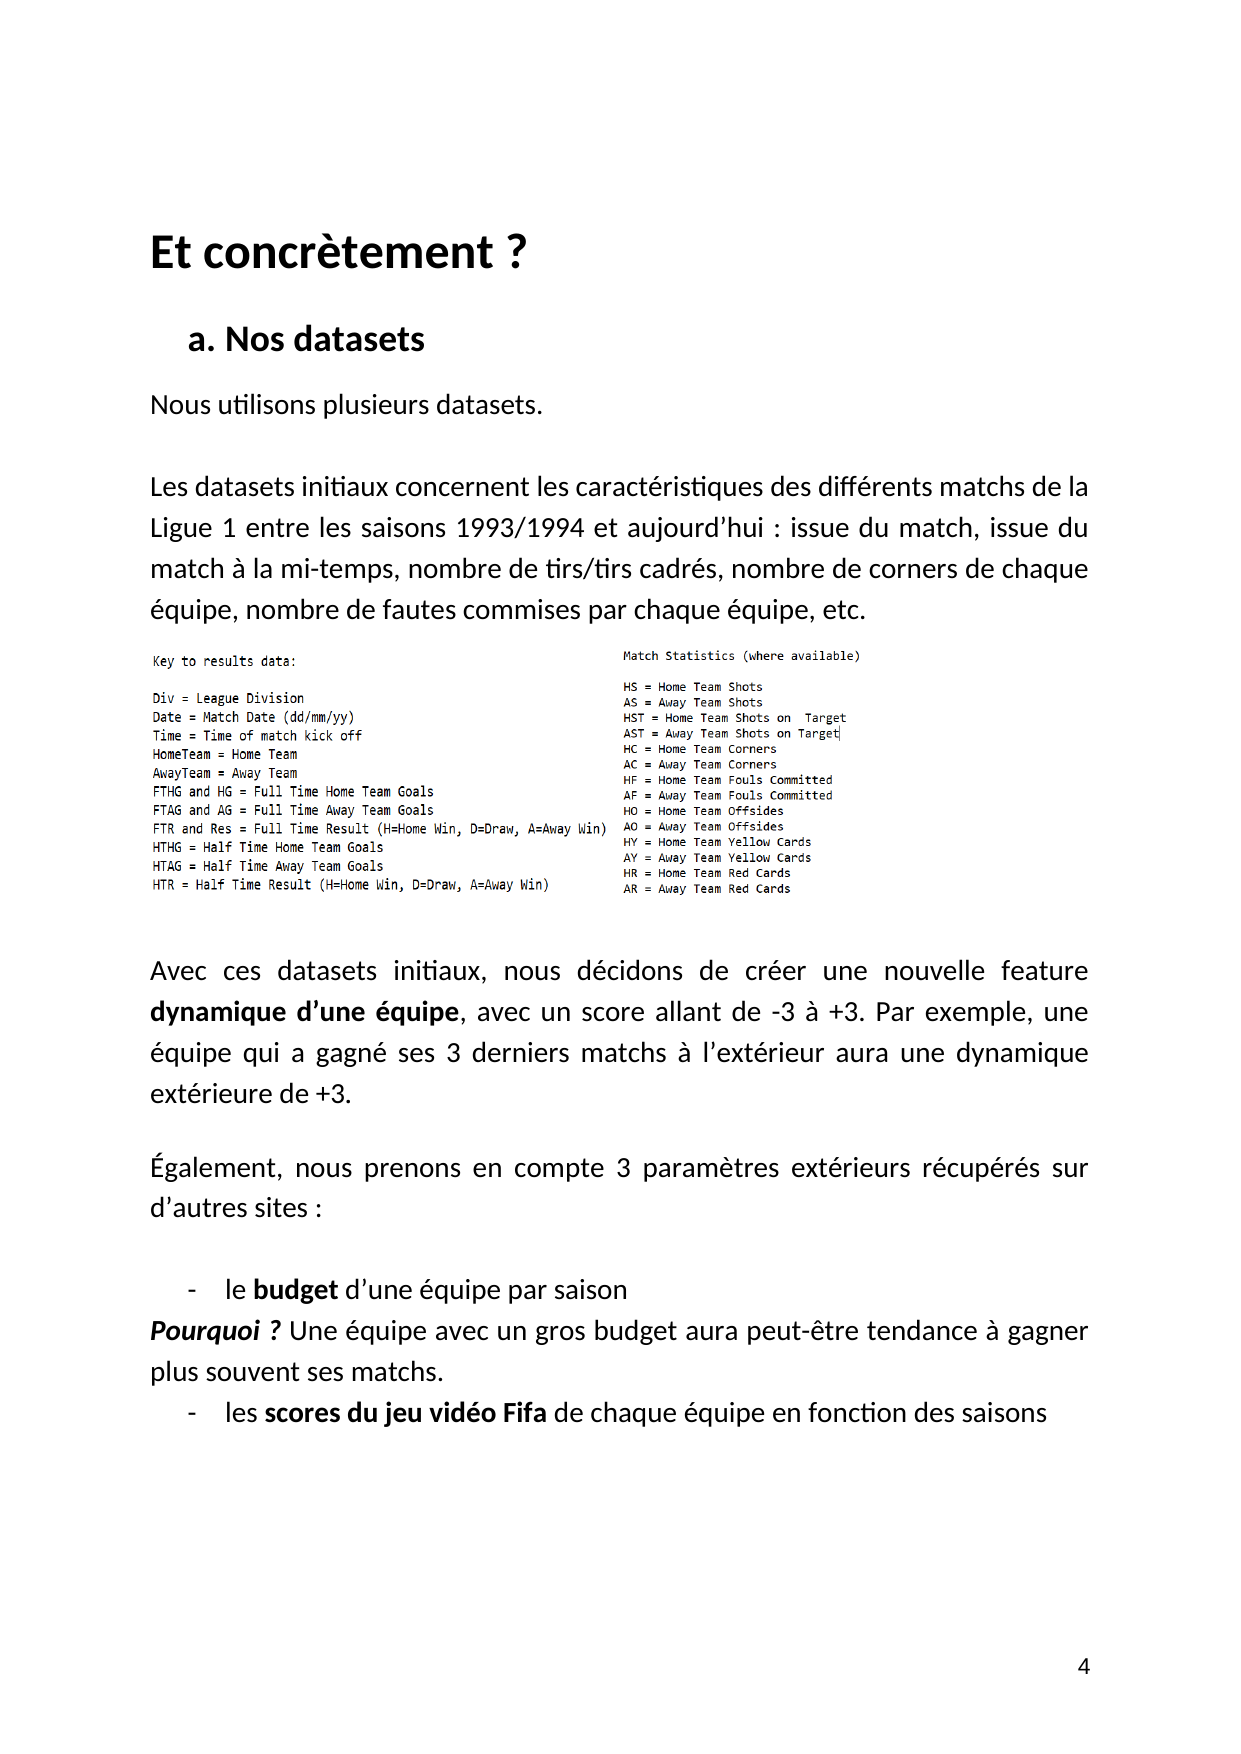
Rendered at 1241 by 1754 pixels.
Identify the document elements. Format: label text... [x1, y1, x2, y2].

list les scores du jeu vidéo Fifa de chaque équipe en fonction des saisons [187, 1394, 1090, 1430]
picture [150, 631, 1077, 908]
text Nous utilisons plusieurs datasets. [150, 386, 1090, 422]
text Également, nous prenons en compte 3 paramètres extérieurs récupérés sur d’autres sites : [150, 1149, 1090, 1225]
text Pourquoi ? Une équipe avec un gros budget aura peut-être tendance à gagner plus souvent ses matchs. [150, 1312, 1090, 1389]
text Les datasets initiaux concernent les caractéristiques des différents matchs de la Ligue 1 entre les saisons 1993/1994 et aujourd’hui : issue du match, issue du match à la mi-temps, nombre de tirs/tirs cadrés, nombre de corners de chaque équipe, nombre de fautes commises par chaque équipe, etc. [150, 468, 1090, 626]
list Nos datasets [187, 315, 1090, 361]
list le budget d’une équipe par saison [187, 1271, 1090, 1307]
text Et concrètement ? [150, 220, 1090, 281]
text Avec ces datasets initiaux, nous décidons de créer une nouvelle feature dynamique d’une équipe, avec un score allant de -3 à +3. Par exemple, une équipe qui a gagné ses 3 derniers matchs à l’extérieur aura une dynamique extérieure de +3. [150, 952, 1090, 1111]
